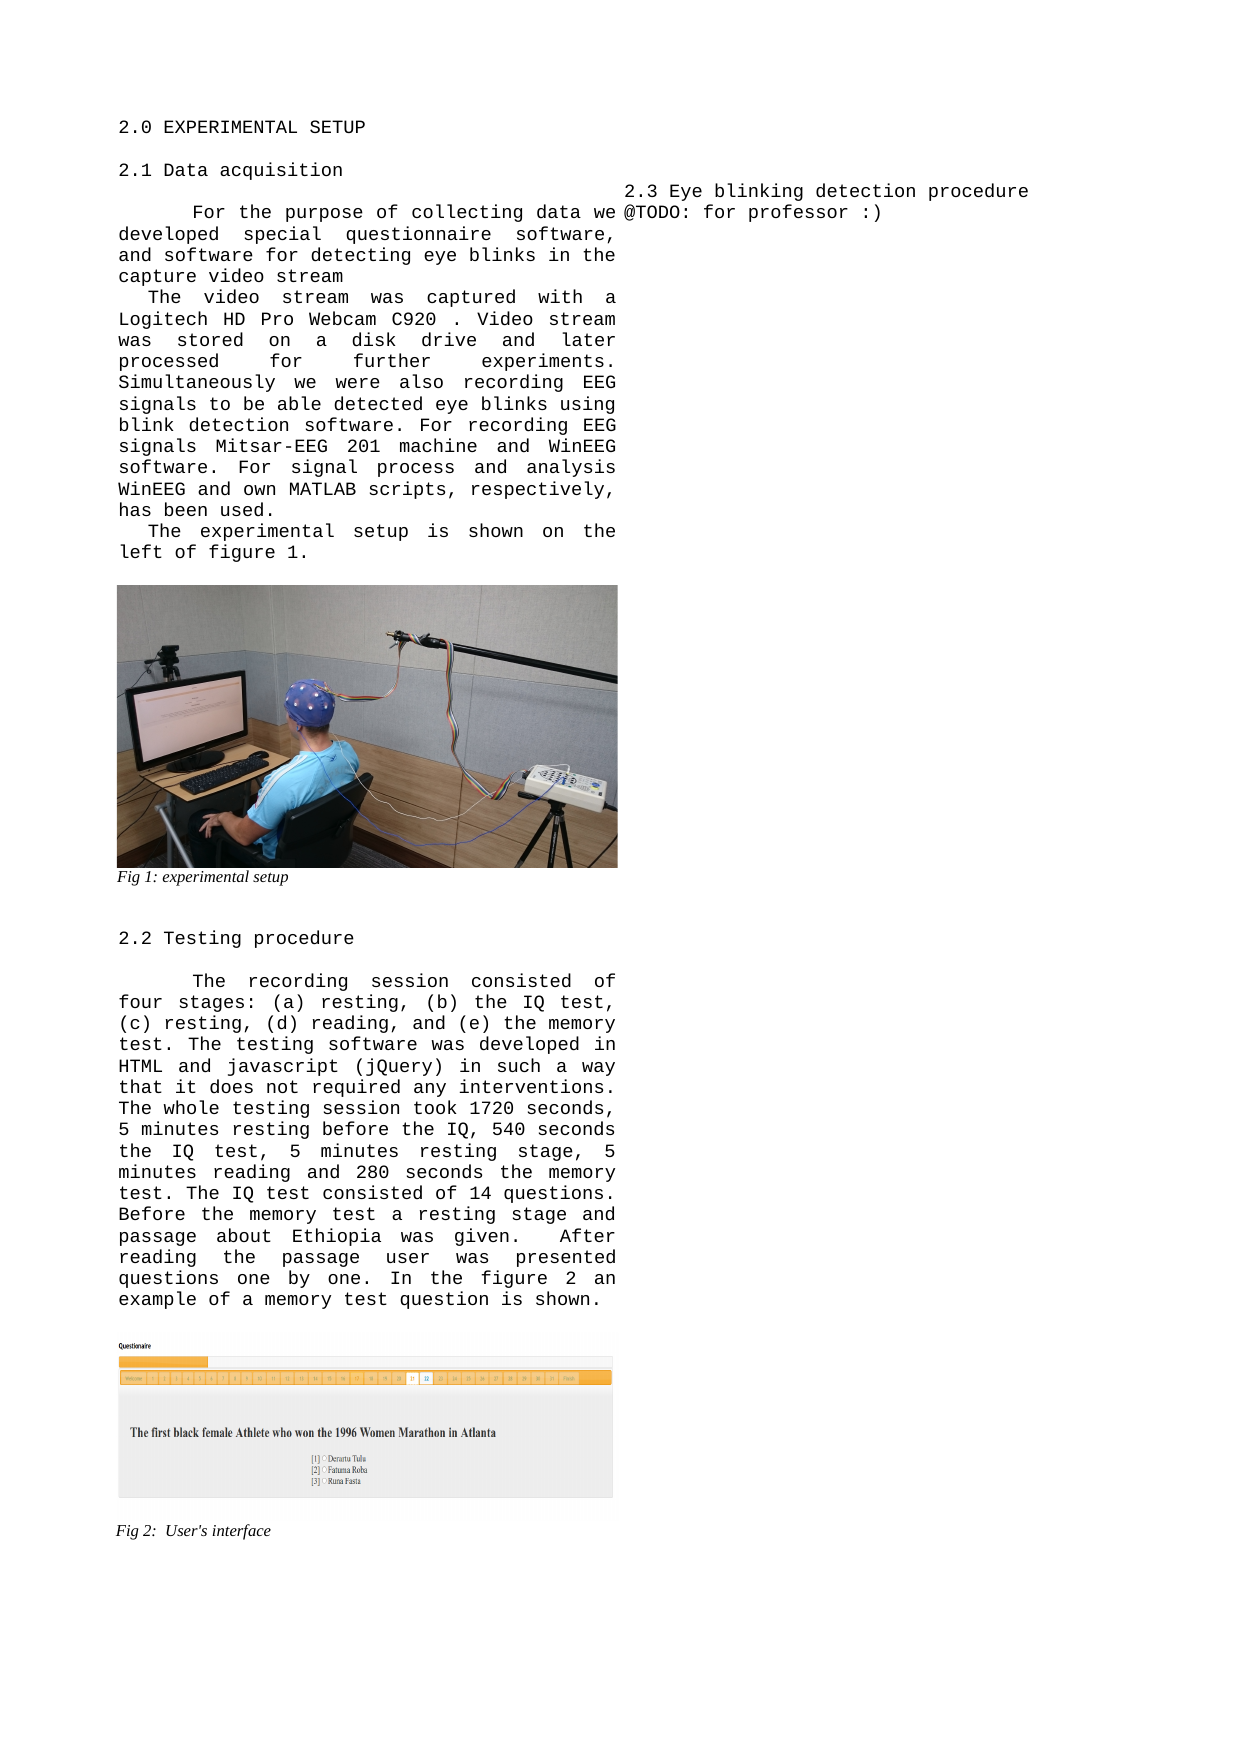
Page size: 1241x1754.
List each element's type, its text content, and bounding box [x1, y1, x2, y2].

text The experimental setup is shown on the left of figure 1. [118, 522, 616, 564]
text The video stream was captured with a Logitech HD Pro Webcam C920 . Video stream was stored on a disk drive and later processed for further experiments. Simultaneously we were also recording EEG signals to be able detected eye blinks using blink detection software. For recording EEG signals Mitsar-EEG 201 machine and WinEEG software. For signal process and analysis WinEEG and own MATLAB scripts, respectively, has been used. [118, 288, 616, 522]
picture [116, 1332, 619, 1521]
picture [116, 585, 618, 868]
text Fig 2: User's interface [116, 1521, 619, 1540]
text The recording session consisted of four stages: (a) resting, (b) the IQ test, (c) resting, (d) reading, and (e) the memory test. The testing software was developed in HTML and javascript (jQuery) in such a way that it does not required any interventions. The whole testing session took 1720 seconds, 5 minutes resting before the IQ, 540 seconds the IQ test, 5 minutes resting stage, 5 minutes reading and 280 seconds the memory test. The IQ test consisted of 14 questions. Before the memory test a resting stage and passage about Ethiopia was given. After reading the passage user was presented questions one by one. In the figure 2 an example of a memory test question is shown. [118, 971, 616, 1311]
text 2.1 Data acquisition [118, 161, 616, 182]
text Fig 1: experimental setup [117, 868, 617, 886]
text For the purpose of collecting data we developed special questionnaire software, and software for detecting eye blinks in the capture video stream [118, 203, 616, 288]
text 2.3 Eye blinking detection procedure [624, 182, 1122, 203]
text @TODO: for professor :) [624, 203, 1122, 224]
text 2.0 EXPERIMENTAL SETUP [118, 118, 616, 139]
text 2.2 Testing procedure [118, 929, 616, 950]
